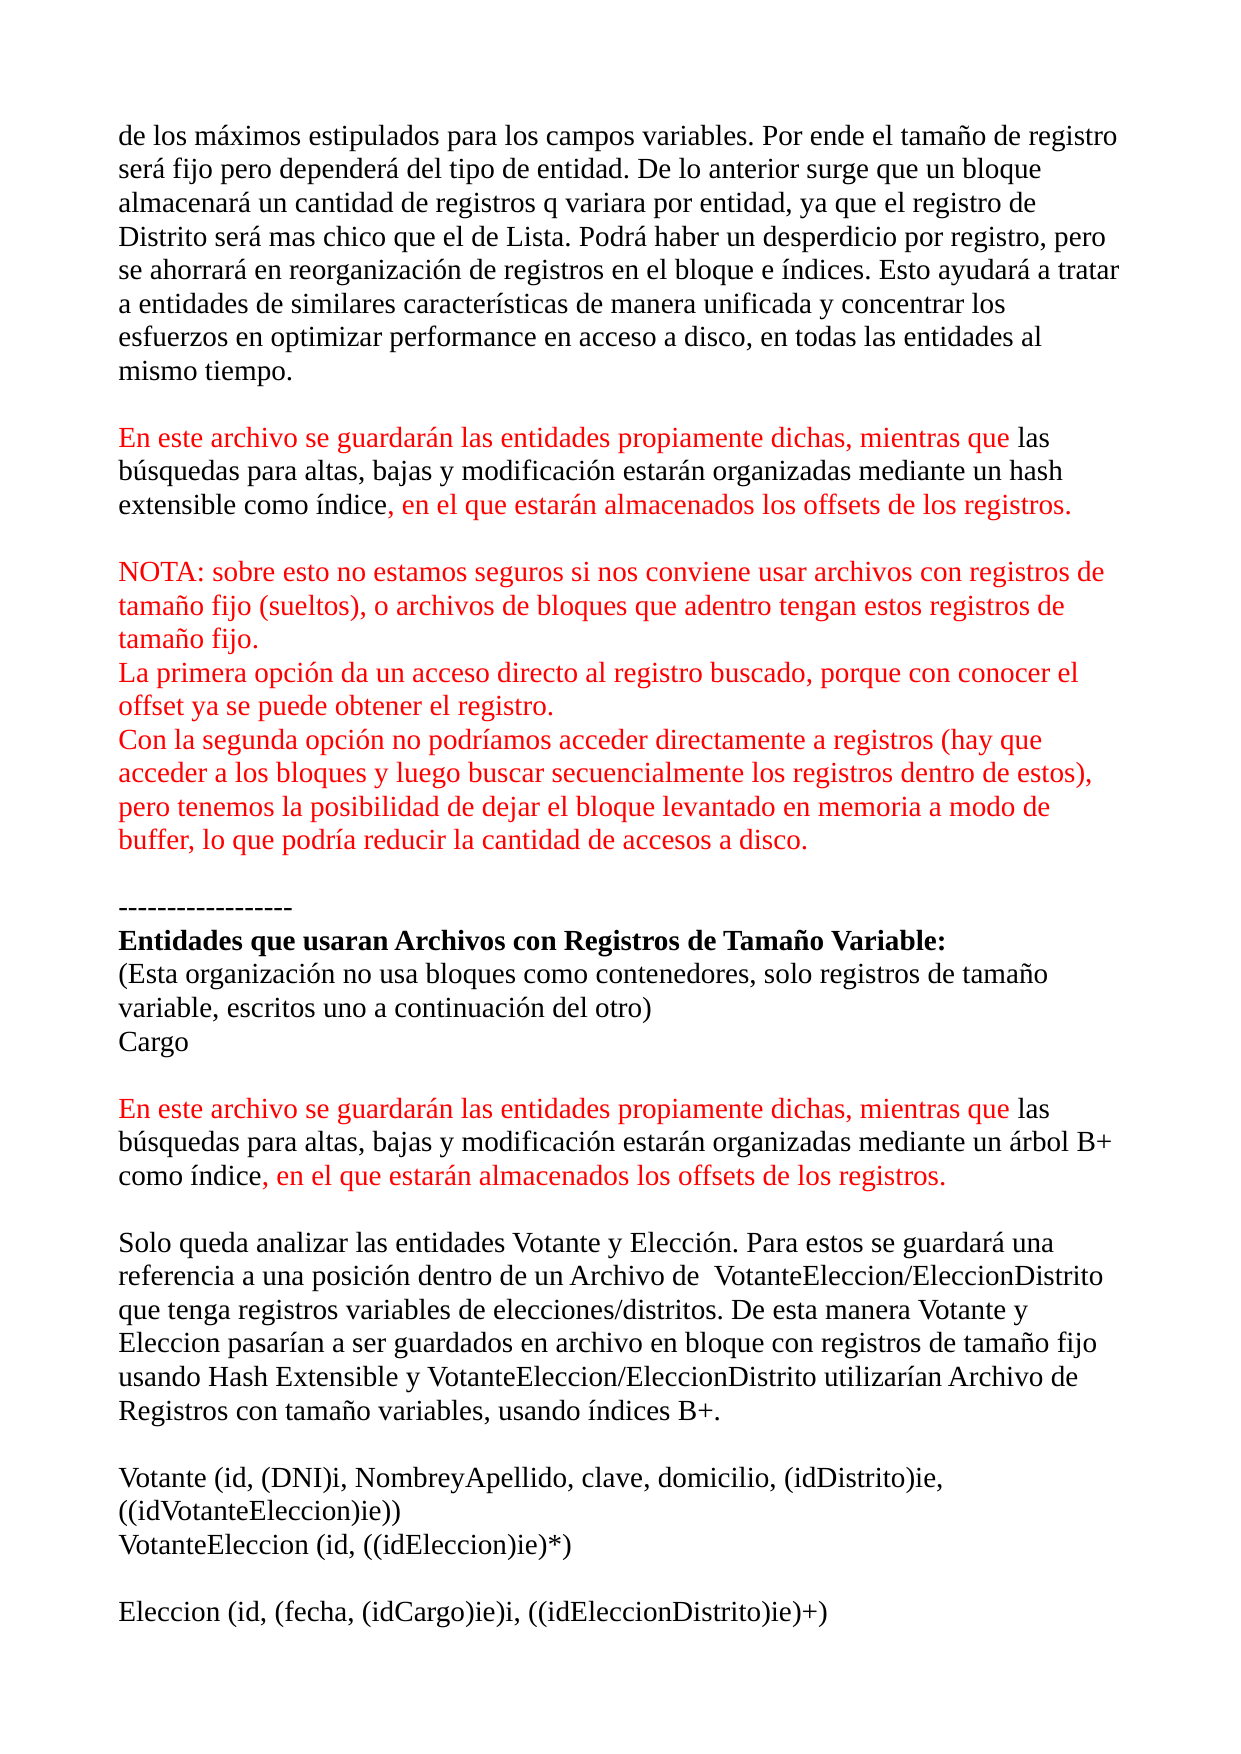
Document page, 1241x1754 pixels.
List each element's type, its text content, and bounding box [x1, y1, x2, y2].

text de los máximos estipulados para los campos variables. Por ende el tamaño de registro será fijo pero dependerá del tipo de entidad. De lo anterior surge que un bloque almacenará un cantidad de registros q variara por entidad, ya que el registro de Distrito será mas chico que el de Lista. Podrá haber un desperdicio por registro, pero se ahorrará en reorganización de registros en el bloque e índices. Esto ayudará a tratar a entidades de similares características de manera unificada y concentrar los esfuerzos en optimizar performance en acceso a disco, en todas las entidades al mismo tiempo. [118, 118, 1123, 386]
text (Esta organización no usa bloques como contenedores, solo registros de tamaño variable, escritos uno a continuación del otro) [118, 957, 1123, 1024]
text En este archivo se guardarán las entidades propiamente dichas, mientras que las búsquedas para altas, bajas y modificación estarán organizadas mediante un hash extensible como índice, en el que estarán almacenados los offsets de los registros. [118, 420, 1123, 521]
text VotanteEleccion (id, ((idEleccion)ie)*) [118, 1527, 1123, 1560]
text Entidades que usaran Archivos con Registros de Tamaño Variable: [118, 923, 1123, 957]
text Votante (id, (DNI)i, NombreyApellido, clave, domicilio, (idDistrito)ie, ((idVotanteEleccion)ie)) [118, 1460, 1123, 1527]
text En este archivo se guardarán las entidades propiamente dichas, mientras que las búsquedas para altas, bajas y modificación estarán organizadas mediante un árbol B+ como índice, en el que estarán almacenados los offsets de los registros. [118, 1091, 1123, 1191]
text La primera opción da un acceso directo al registro buscado, porque con conocer el offset ya se puede obtener el registro. [118, 655, 1123, 722]
text Eleccion (id, (fecha, (idCargo)ie)i, ((idEleccionDistrito)ie)+) [118, 1594, 1123, 1627]
text Solo queda analizar las entidades Votante y Elección. Para estos se guardará una referencia a una posición dentro de un Archivo de VotanteEleccion/EleccionDistrito que tenga registros variables de elecciones/distritos. De esta manera Votante y Eleccion pasarían a ser guardados en archivo en bloque con registros de tamaño fijo usando Hash Extensible y VotanteEleccion/EleccionDistrito utilizarían Archivo de Registros con tamaño variables, usando índices B+. [118, 1225, 1123, 1426]
text Cargo [118, 1024, 1123, 1057]
text ------------------ [118, 889, 1123, 923]
text NOTA: sobre esto no estamos seguros si nos conviene usar archivos con registros de tamaño fijo (sueltos), o archivos de bloques que adentro tengan estos registros de tamaño fijo. [118, 554, 1123, 655]
text Con la segunda opción no podríamos acceder directamente a registros (hay que acceder a los bloques y luego buscar secuencialmente los registros dentro de estos), pero tenemos la posibilidad de dejar el bloque levantado en memoria a modo de buffer, lo que podría reducir la cantidad de accesos a disco. [118, 722, 1123, 856]
